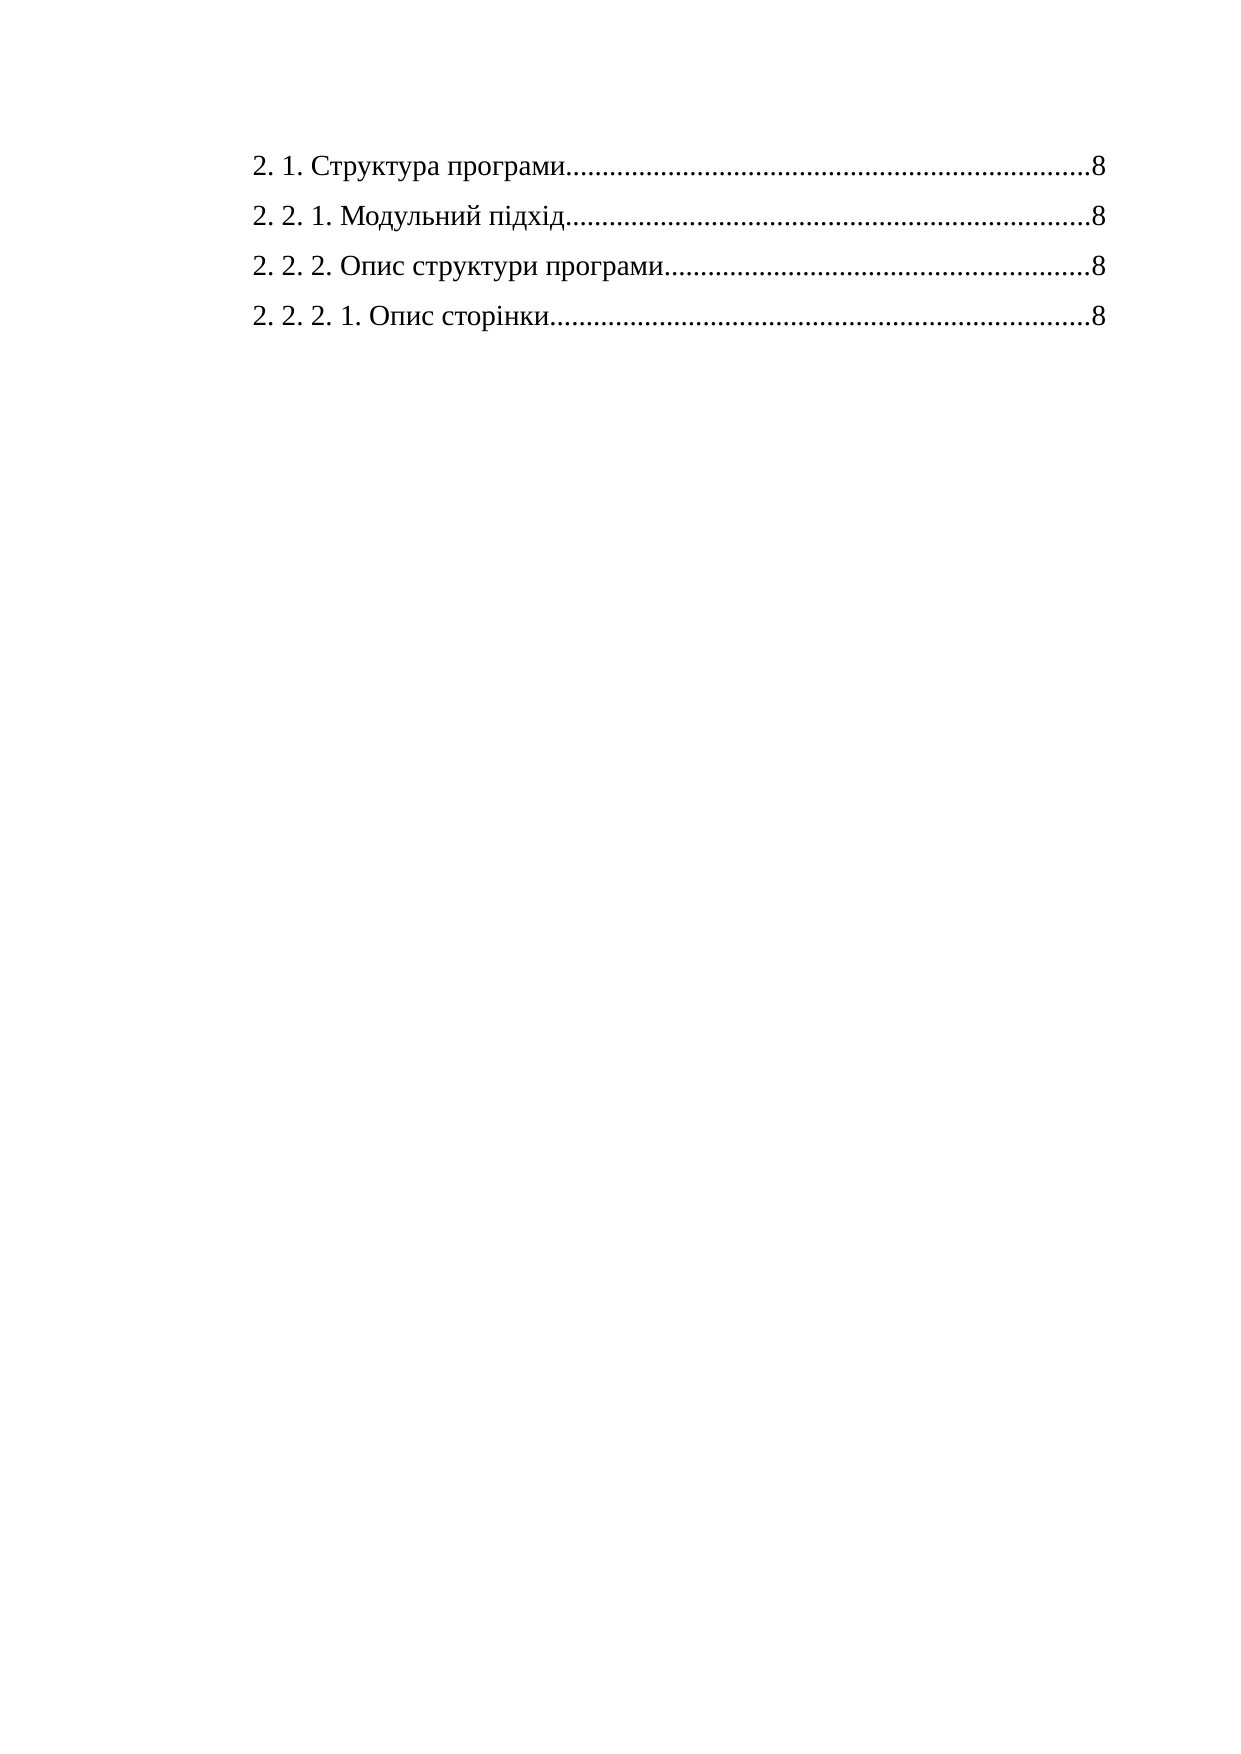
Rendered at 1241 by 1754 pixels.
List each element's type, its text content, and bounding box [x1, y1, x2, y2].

text 2. 2. 2. 1. Опис сторінки 8 [177, 298, 1181, 332]
text 2. 1. Структура програми 8 [177, 148, 1181, 181]
text 2. 2. 1. Модульний підхід 8 [177, 198, 1181, 231]
text 2. 2. 2. Опис структури програми 8 [177, 248, 1181, 282]
